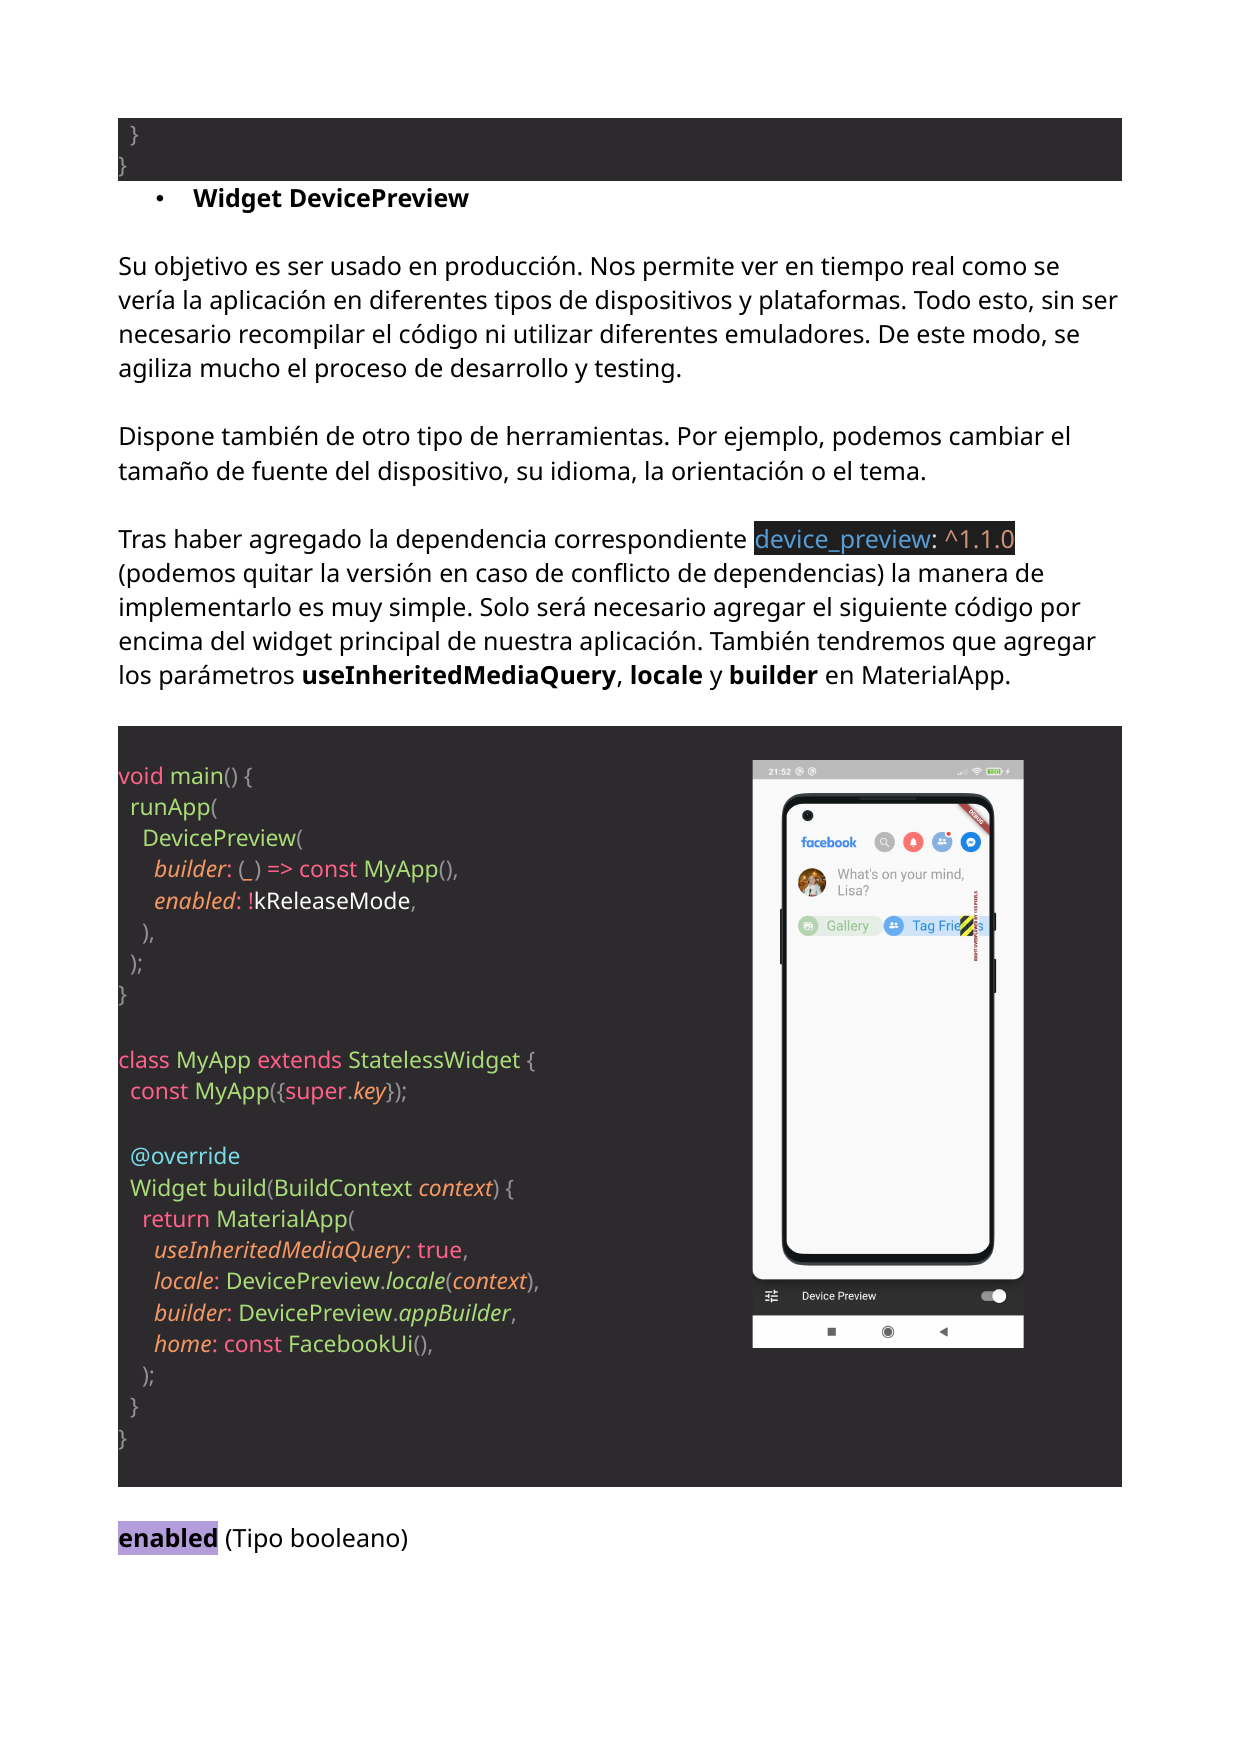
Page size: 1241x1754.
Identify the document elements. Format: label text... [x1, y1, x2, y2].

text Su objetivo es ser usado en producción. Nos permite ver en tiempo real como se vería la aplicación en diferentes tipos de dispositivos y plataformas. Todo esto, sin ser necesario recompilar el código ni utilizar diferentes emuladores. De este modo, se agiliza mucho el proceso de desarrollo y testing. [118, 249, 1122, 385]
text (podemos quitar la versión en caso de conflicto de dependencias) la manera de implementarlo es muy simple. Solo será necesario agregar el siguiente código por encima del widget principal de nuestra aplicación. También tendremos que agregar los parámetros useInheritedMediaQuery, locale y builder en MaterialApp. [118, 555, 1122, 692]
text Tras haber agregado la dependencia correspondiente device_preview: ^1.1.0 [118, 521, 1122, 555]
text } } [118, 118, 1122, 181]
list Widget DevicePreview [156, 181, 1122, 215]
text Dispone también de otro tipo de herramientas. Por ejemplo, podemos cambiar el tamaño de fuente del dispositivo, su idioma, la orientación o el tema. [118, 419, 1122, 487]
picture [752, 760, 1024, 1348]
text void main() { runApp( DevicePreview( builder: (_) => const MyApp(), enabled: !kReleaseMode, ), ); } class MyApp extends StatelessWidget { const MyApp({super.key}); @override Widget build(BuildContext context) { return MaterialApp( useInheritedMediaQuery: true, locale: DevicePreview.locale(context), builder: DevicePreview.appBuilder, home: const FacebookUi(), ); } } [118, 726, 1122, 1487]
text enabled (Tipo booleano) [118, 1521, 1122, 1555]
